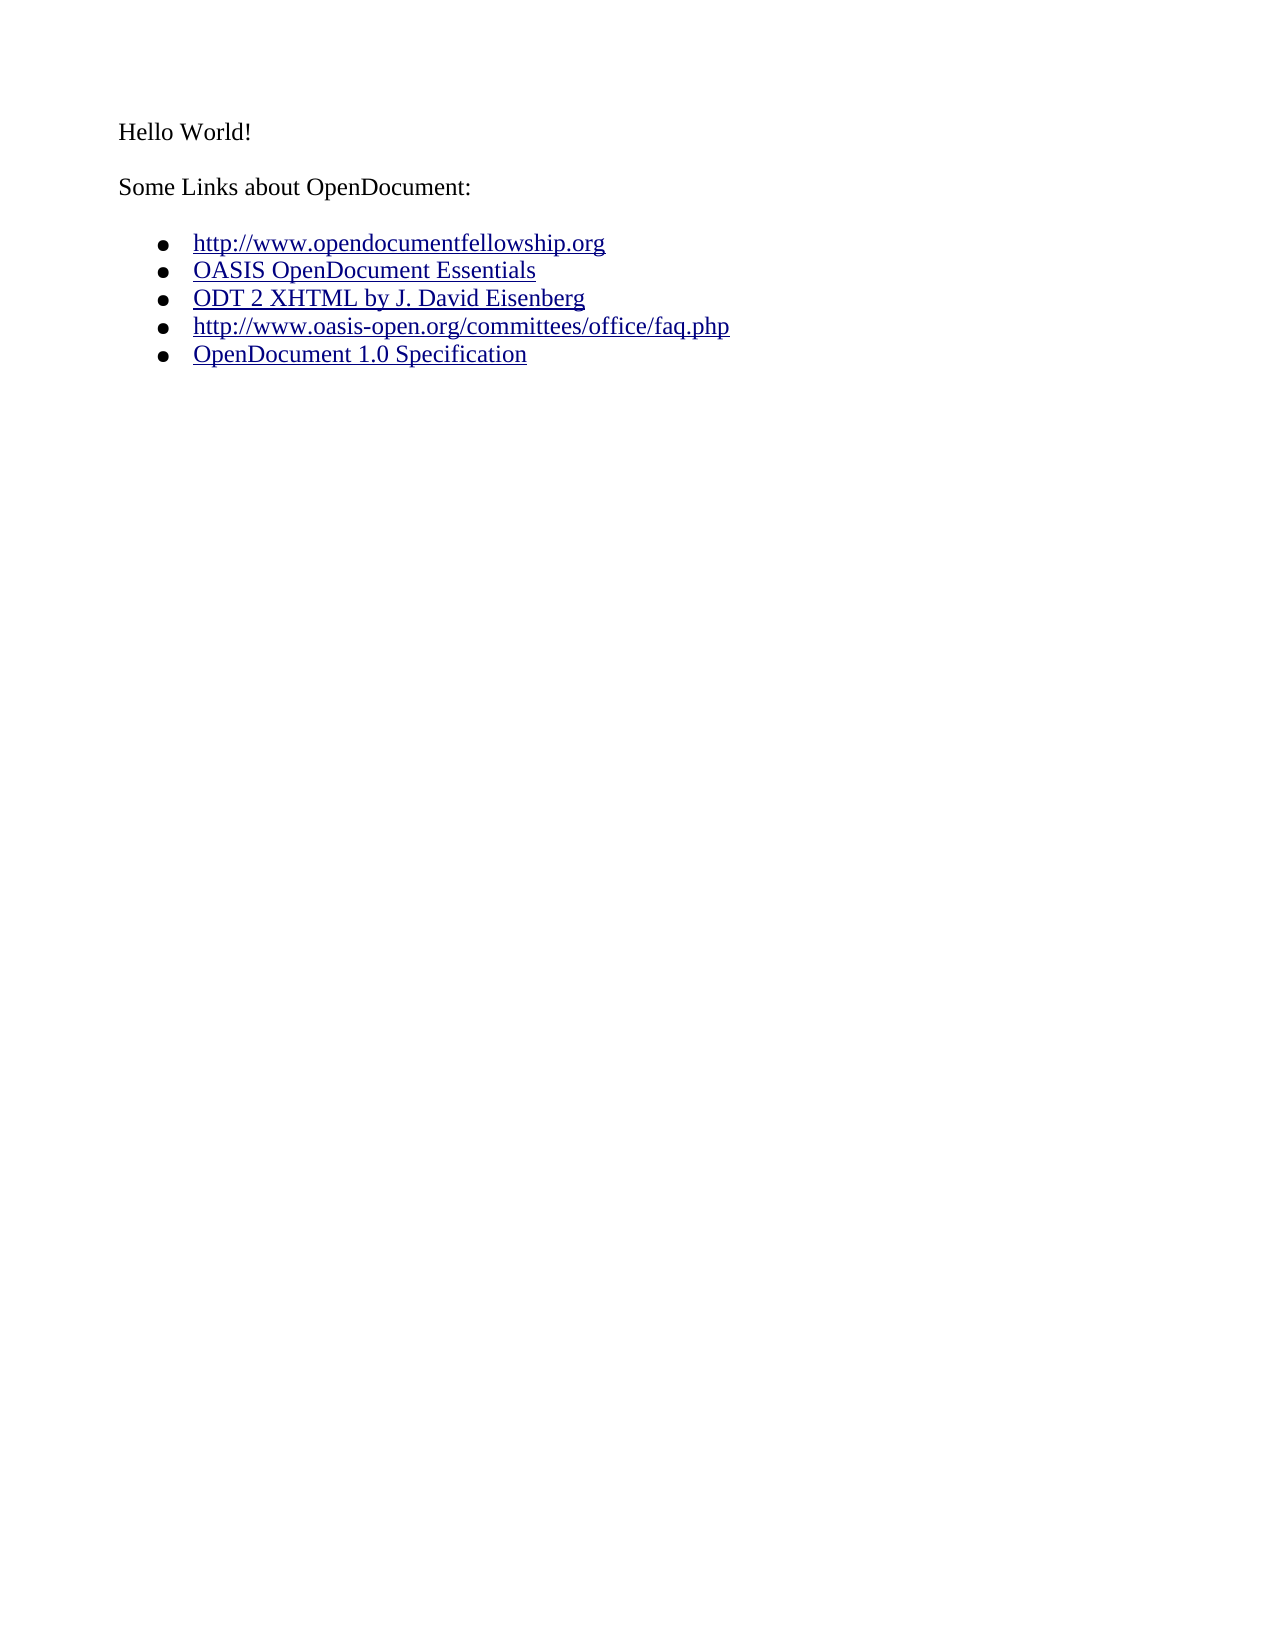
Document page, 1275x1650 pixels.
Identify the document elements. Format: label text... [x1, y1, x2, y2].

text Some Links about OpenDocument: [118, 173, 1157, 201]
list OpenDocument 1.0 Specification [156, 340, 1157, 367]
list http://www.oasis-open.org/committees/office/faq.php [156, 312, 1157, 340]
list ODT 2 XHTML by J. David Eisenberg [156, 284, 1157, 312]
text Hello World! [118, 118, 1157, 146]
list OASIS OpenDocument Essentials [156, 257, 1157, 284]
list http://www.opendocumentfellowship.org [156, 229, 1157, 257]
